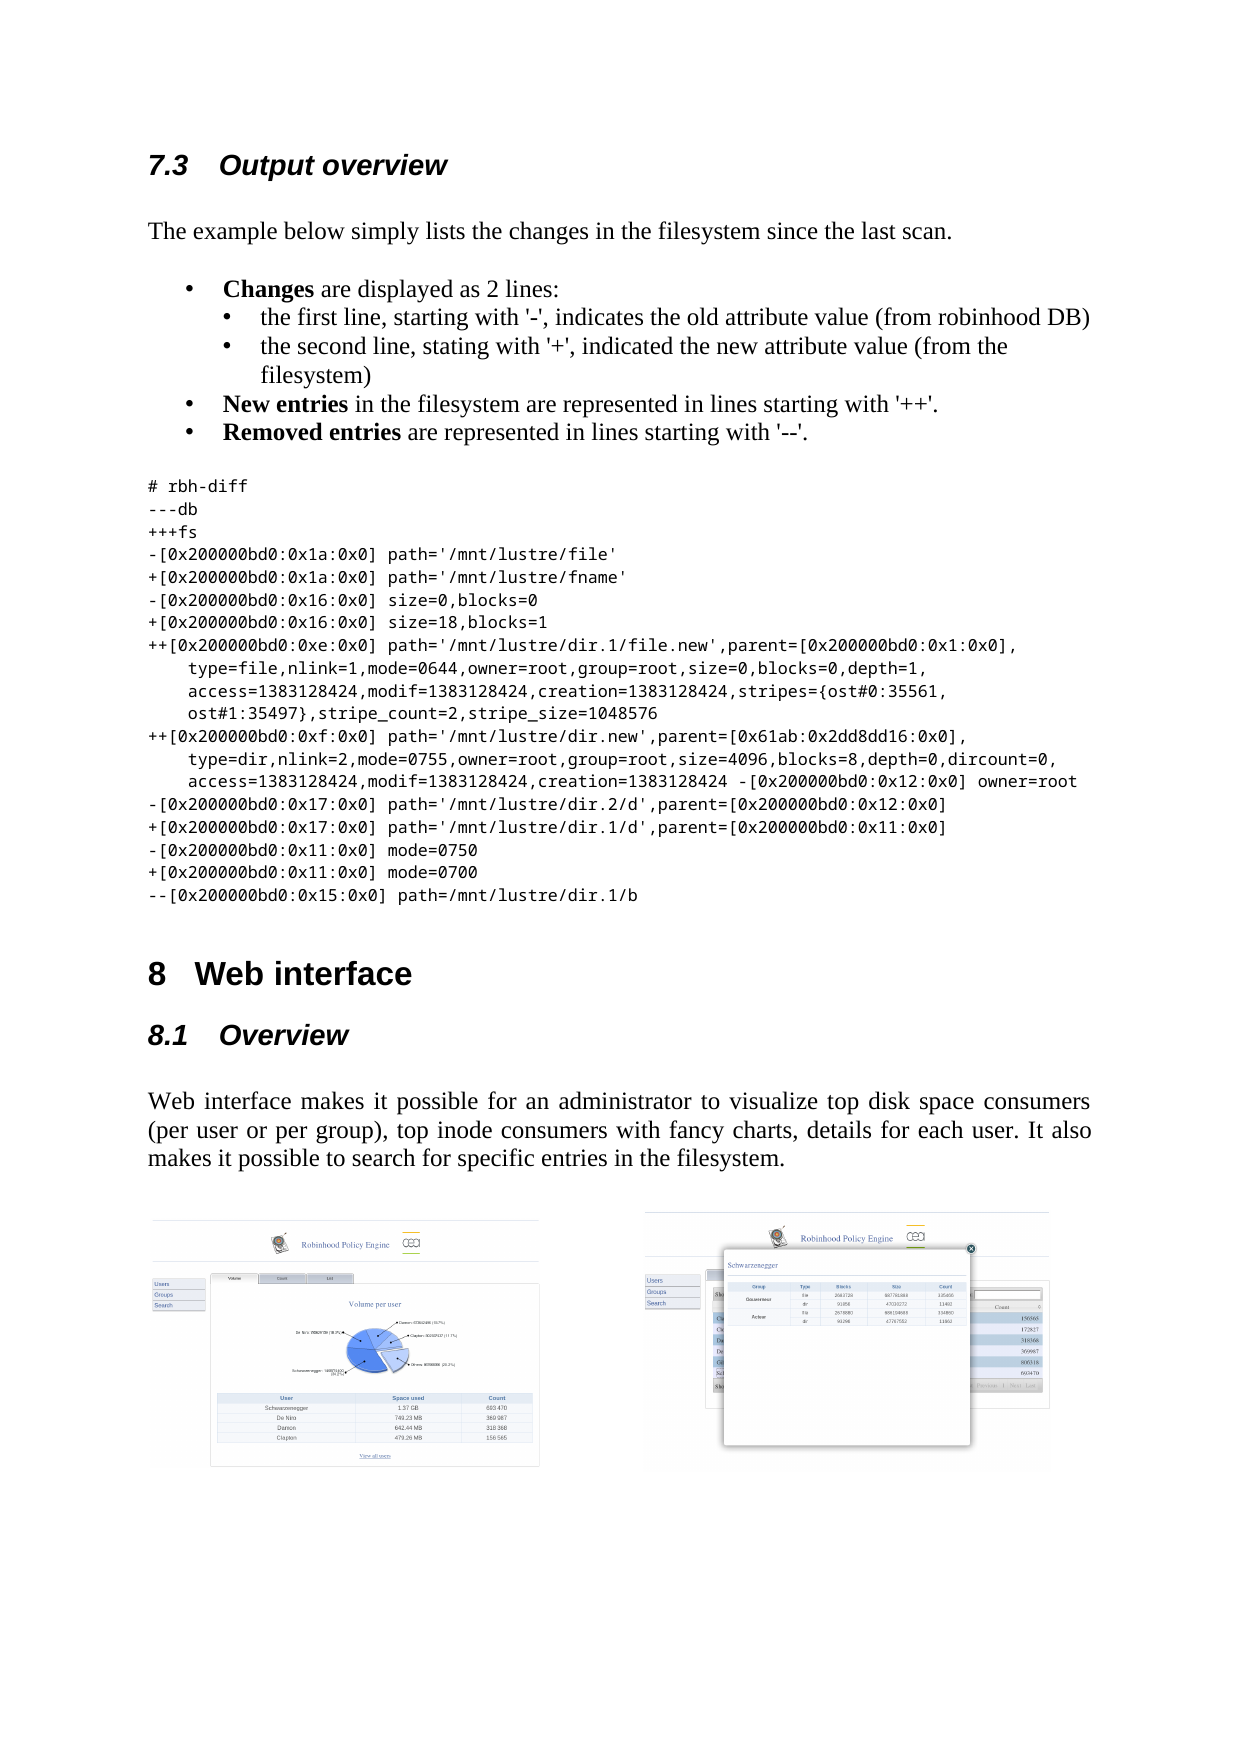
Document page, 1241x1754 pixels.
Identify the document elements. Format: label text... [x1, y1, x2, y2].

text -[0x200000bd0:0x16:0x0] size=0,blocks=0 [148, 588, 1093, 611]
subtitle Web interface [148, 954, 1093, 992]
text -[0x200000bd0:0x17:0x0] path='/mnt/lustre/dir.2/d',parent=[0x200000bd0:0x12:0x0] [148, 793, 1093, 816]
subtitle Overview [148, 1017, 1093, 1051]
text -[0x200000bd0:0x11:0x0] mode=0750 [148, 838, 1093, 861]
list the first line, starting with '-', indicates the old attribute value (from robinhood DB) [223, 302, 1093, 331]
text # rbh-diff [148, 475, 1093, 498]
list Changes are displayed as 2 lines: [185, 274, 1093, 302]
table_header [136, 1201, 616, 1480]
list the second line, stating with '+', indicated the new attribute value (from the filesystem) [223, 331, 1093, 389]
text --[0x200000bd0:0x15:0x0] path=/mnt/lustre/dir.1/b [148, 884, 1093, 906]
text +[0x200000bd0:0x16:0x0] size=18,blocks=1 [148, 611, 1093, 634]
text ++[0x200000bd0:0xe:0x0] path='/mnt/lustre/dir.1/file.new',parent=[0x200000bd0:0x1:0x0], type=file,nlink=1,mode=0644,owner=root,group=root,size=0,blocks=0,depth=1, access=1383128424,modif=1383128424,creation=1383128424,stripes={ost#0:35561, ost#1:35497},stripe_count=2,stripe_size=1048576 [148, 634, 1093, 725]
text +[0x200000bd0:0x17:0x0] path='/mnt/lustre/dir.1/d',parent=[0x200000bd0:0x11:0x0] [148, 816, 1093, 838]
text -[0x200000bd0:0x1a:0x0] path='/mnt/lustre/file' [148, 543, 1093, 566]
text +++fs [148, 520, 1093, 543]
list Removed entries are represented in lines starting with '--'. [185, 417, 1093, 446]
subtitle Output overview [148, 148, 1093, 181]
table_header [616, 1201, 1096, 1480]
list New entries in the filesystem are represented in lines starting with '++'. [185, 389, 1093, 417]
text +[0x200000bd0:0x11:0x0] mode=0700 [148, 861, 1093, 884]
text Web interface makes it possible for an administrator to visualize top disk space consumers (per user or per group), top inode consumers with fancy charts, details for each user. It also makes it possible to search for specific entries in the filesystem. [148, 1086, 1093, 1172]
text +[0x200000bd0:0x1a:0x0] path='/mnt/lustre/fname' [148, 566, 1093, 588]
text ---db [148, 498, 1093, 520]
text ++[0x200000bd0:0xf:0x0] path='/mnt/lustre/dir.new',parent=[0x61ab:0x2dd8dd16:0x0], type=dir,nlink=2,mode=0755,owner=root,group=root,size=4096,blocks=8,depth=0,dircount=0, access=1383128424,modif=1383128424,creation=1383128424 -[0x200000bd0:0x12:0x0] owner=root [148, 725, 1093, 793]
text The example below simply lists the changes in the filesystem since the last scan. [148, 216, 1093, 274]
